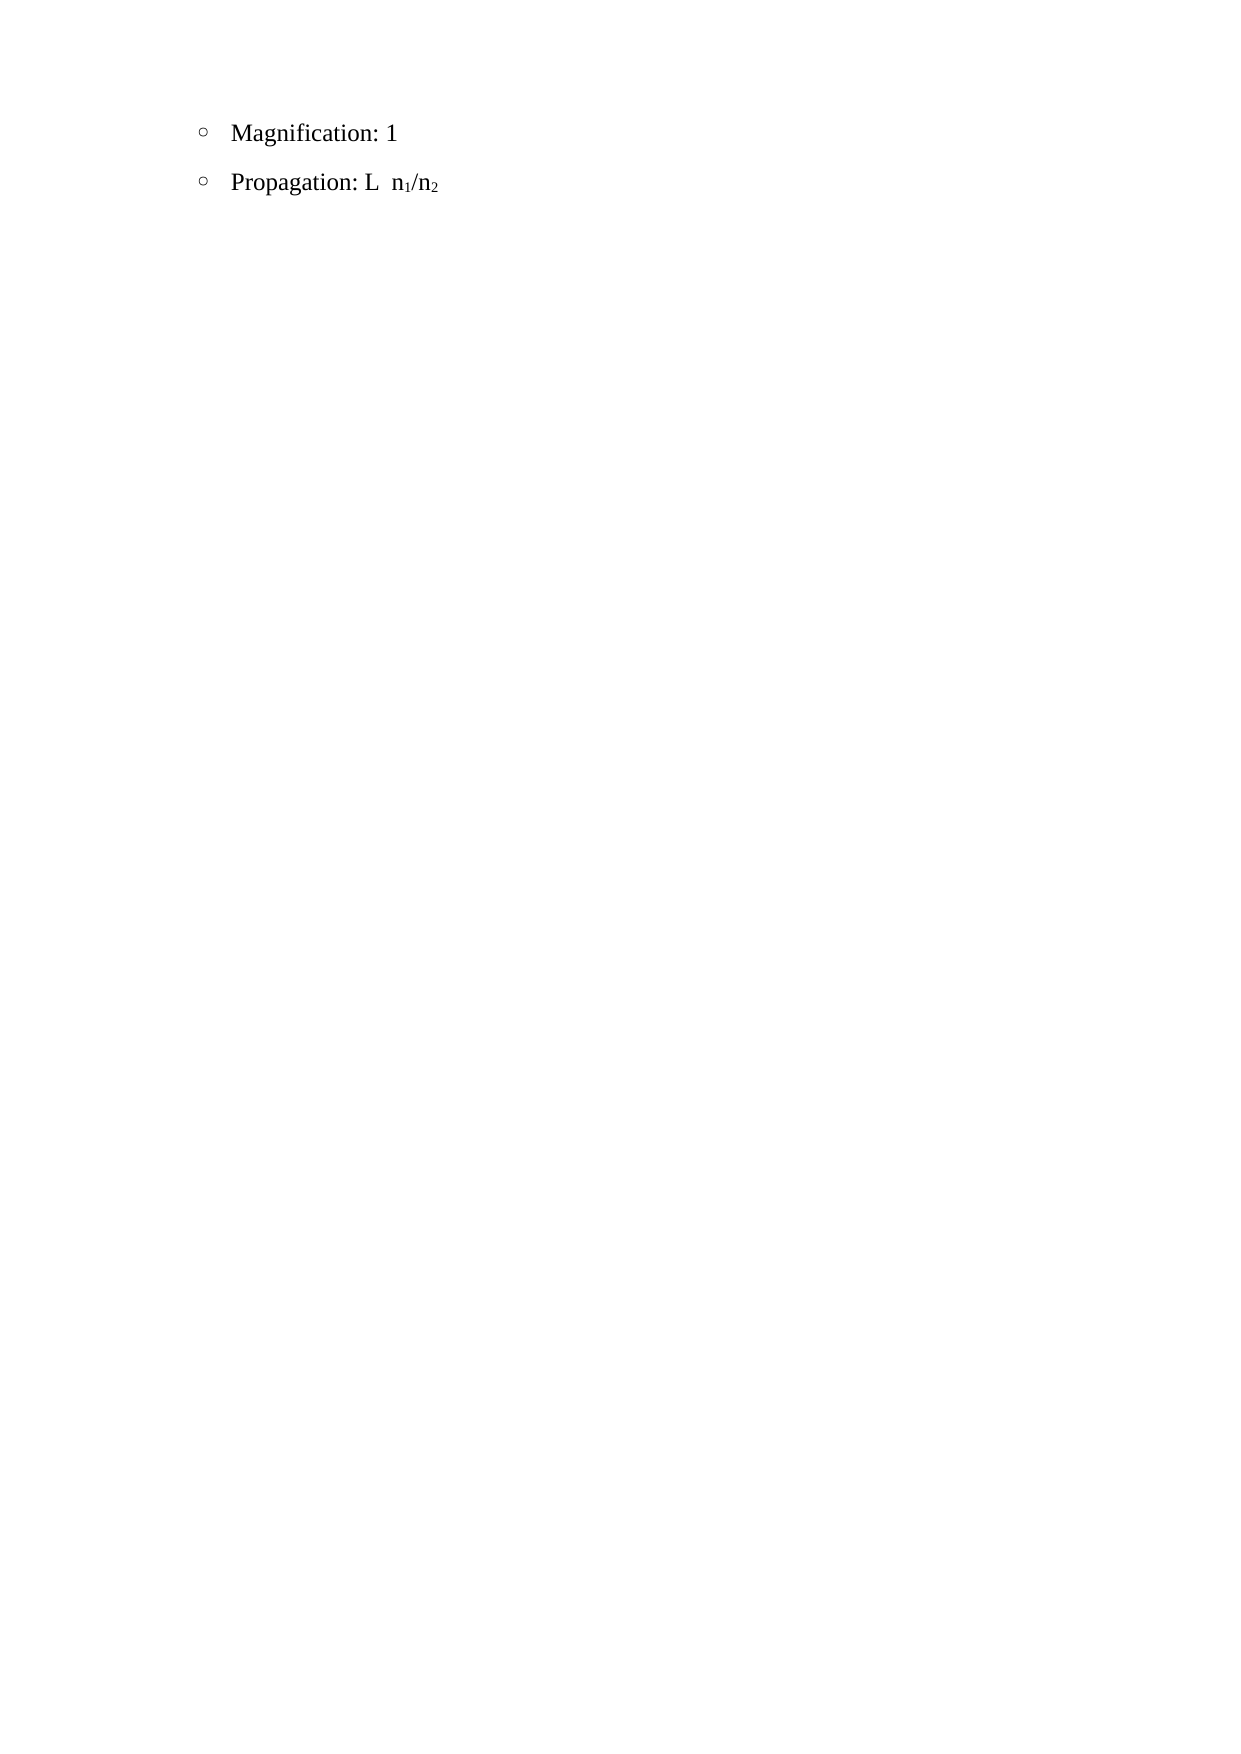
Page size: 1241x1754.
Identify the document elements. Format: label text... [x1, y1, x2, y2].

list Propagation: L n1/n2 [193, 167, 1122, 196]
list Magnification: 1 [193, 118, 1122, 147]
